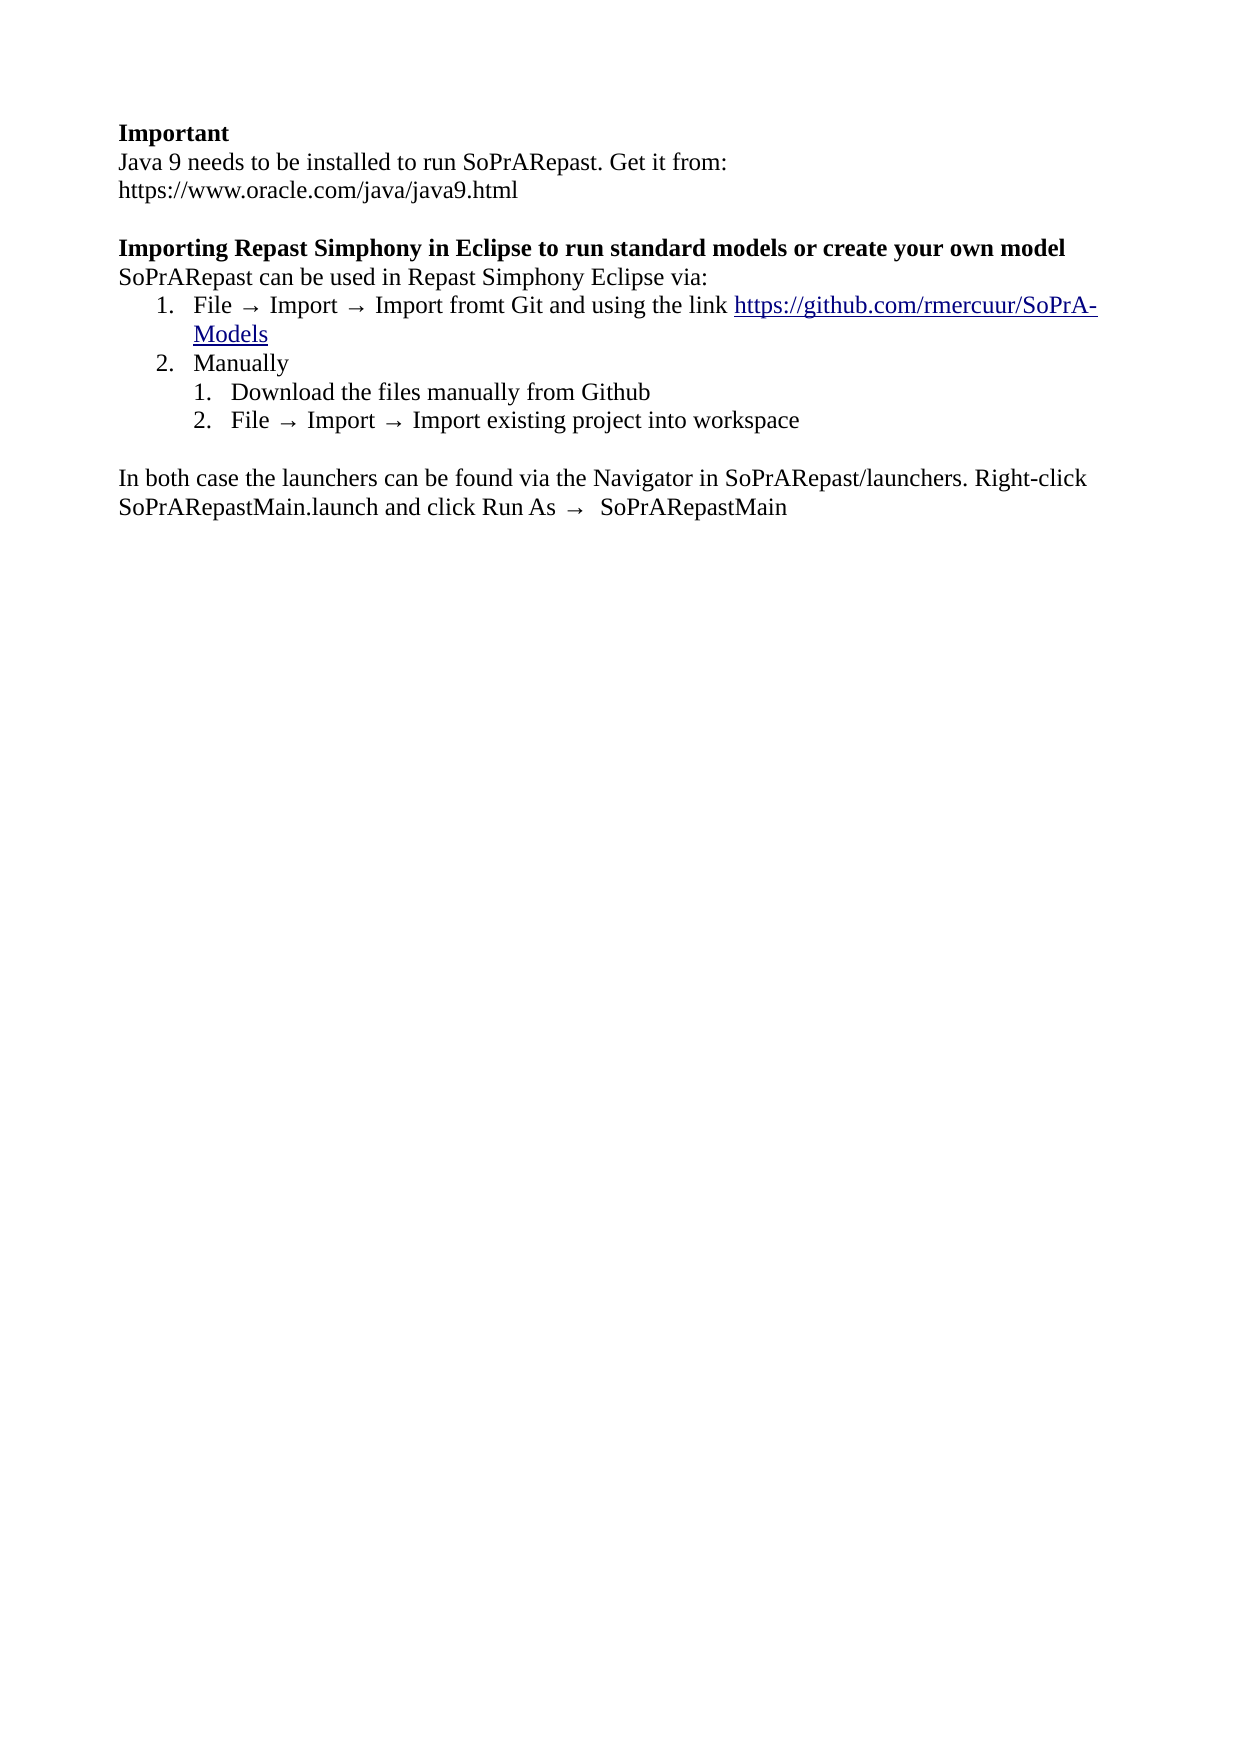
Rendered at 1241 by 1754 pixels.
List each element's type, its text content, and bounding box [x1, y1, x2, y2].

text SoPrARepast can be used in Repast Simphony Eclipse via: [118, 262, 1122, 291]
text Importing Repast Simphony in Eclipse to run standard models or create your own model [118, 233, 1122, 262]
list File → Import → Import existing project into workspace [193, 406, 1122, 434]
text Java 9 needs to be installed to run SoPrARepast. Get it from: https://www.oracle.com/java/java9.html [118, 147, 1122, 204]
list Download the files manually from Github [193, 377, 1122, 406]
text In both case the launchers can be found via the Navigator in SoPrARepast/launchers. Right-click SoPrARepastMain.launch and click Run As → SoPrARepastMain [118, 463, 1122, 521]
list Manually [156, 348, 1122, 377]
list File → Import → Import fromt Git and using the link https://github.com/rmercuur/SoPrA-Models [156, 291, 1122, 348]
text Important [118, 118, 1122, 147]
